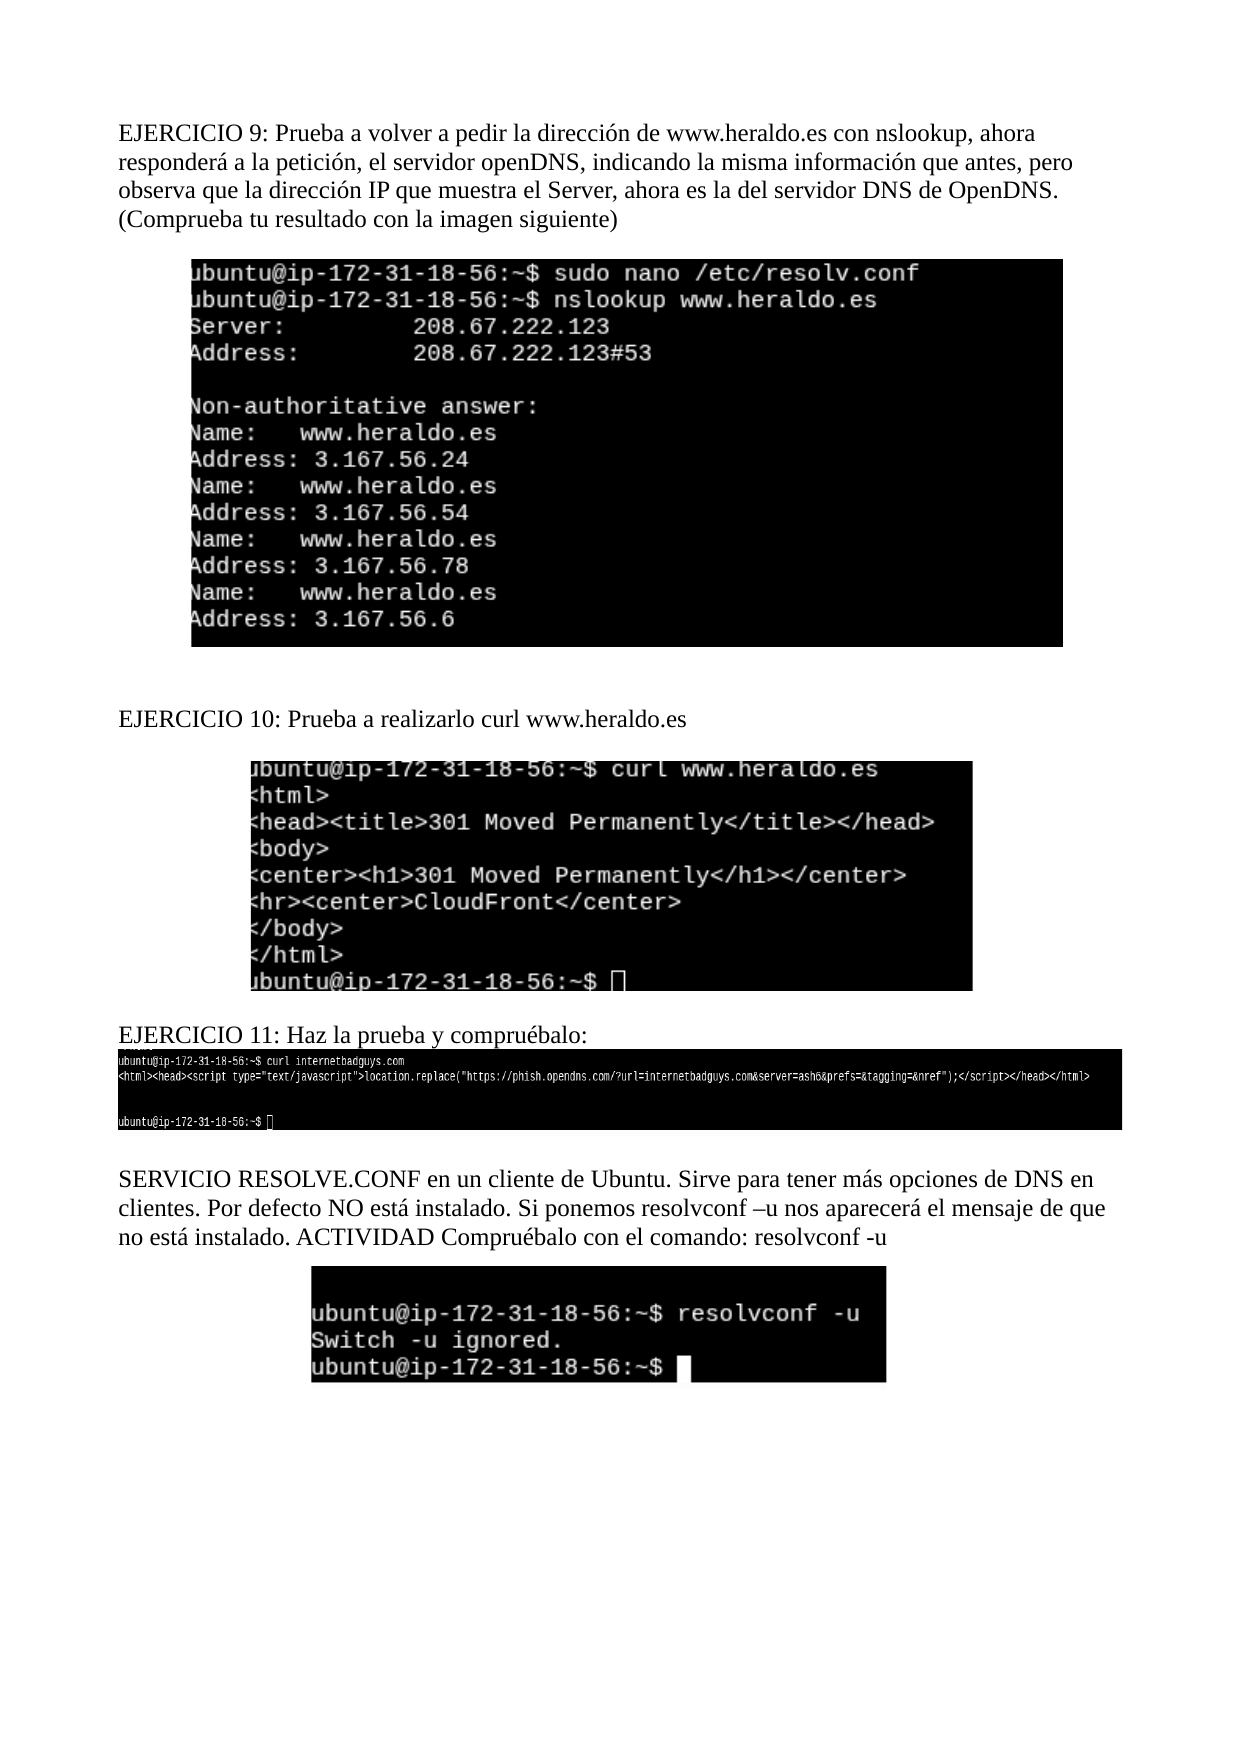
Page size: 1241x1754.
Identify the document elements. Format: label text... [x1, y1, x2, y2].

picture [250, 761, 973, 991]
picture [311, 1266, 887, 1389]
picture [118, 1049, 1123, 1136]
picture [191, 259, 1063, 647]
text EJERCICIO 11: Haz la prueba y compruébalo: [118, 1021, 1122, 1049]
text SERVICIO RESOLVE.CONF en un cliente de Ubuntu. Sirve para tener más opciones de DNS en clientes. Por defecto NO está instalado. Si ponemos resolvconf –u nos aparecerá el mensaje de que no está instalado. ACTIVIDAD Compruébalo con el comando: resolvconf -u [118, 1164, 1122, 1250]
text EJERCICIO 10: Prueba a realizarlo curl www.heraldo.es [118, 704, 1122, 733]
text EJERCICIO 9: Prueba a volver a pedir la dirección de www.heraldo.es con nslookup, ahora responderá a la petición, el servidor openDNS, indicando la misma información que antes, pero observa que la dirección IP que muestra el Server, ahora es la del servidor DNS de OpenDNS. (Comprueba tu resultado con la imagen siguiente) [118, 118, 1122, 233]
